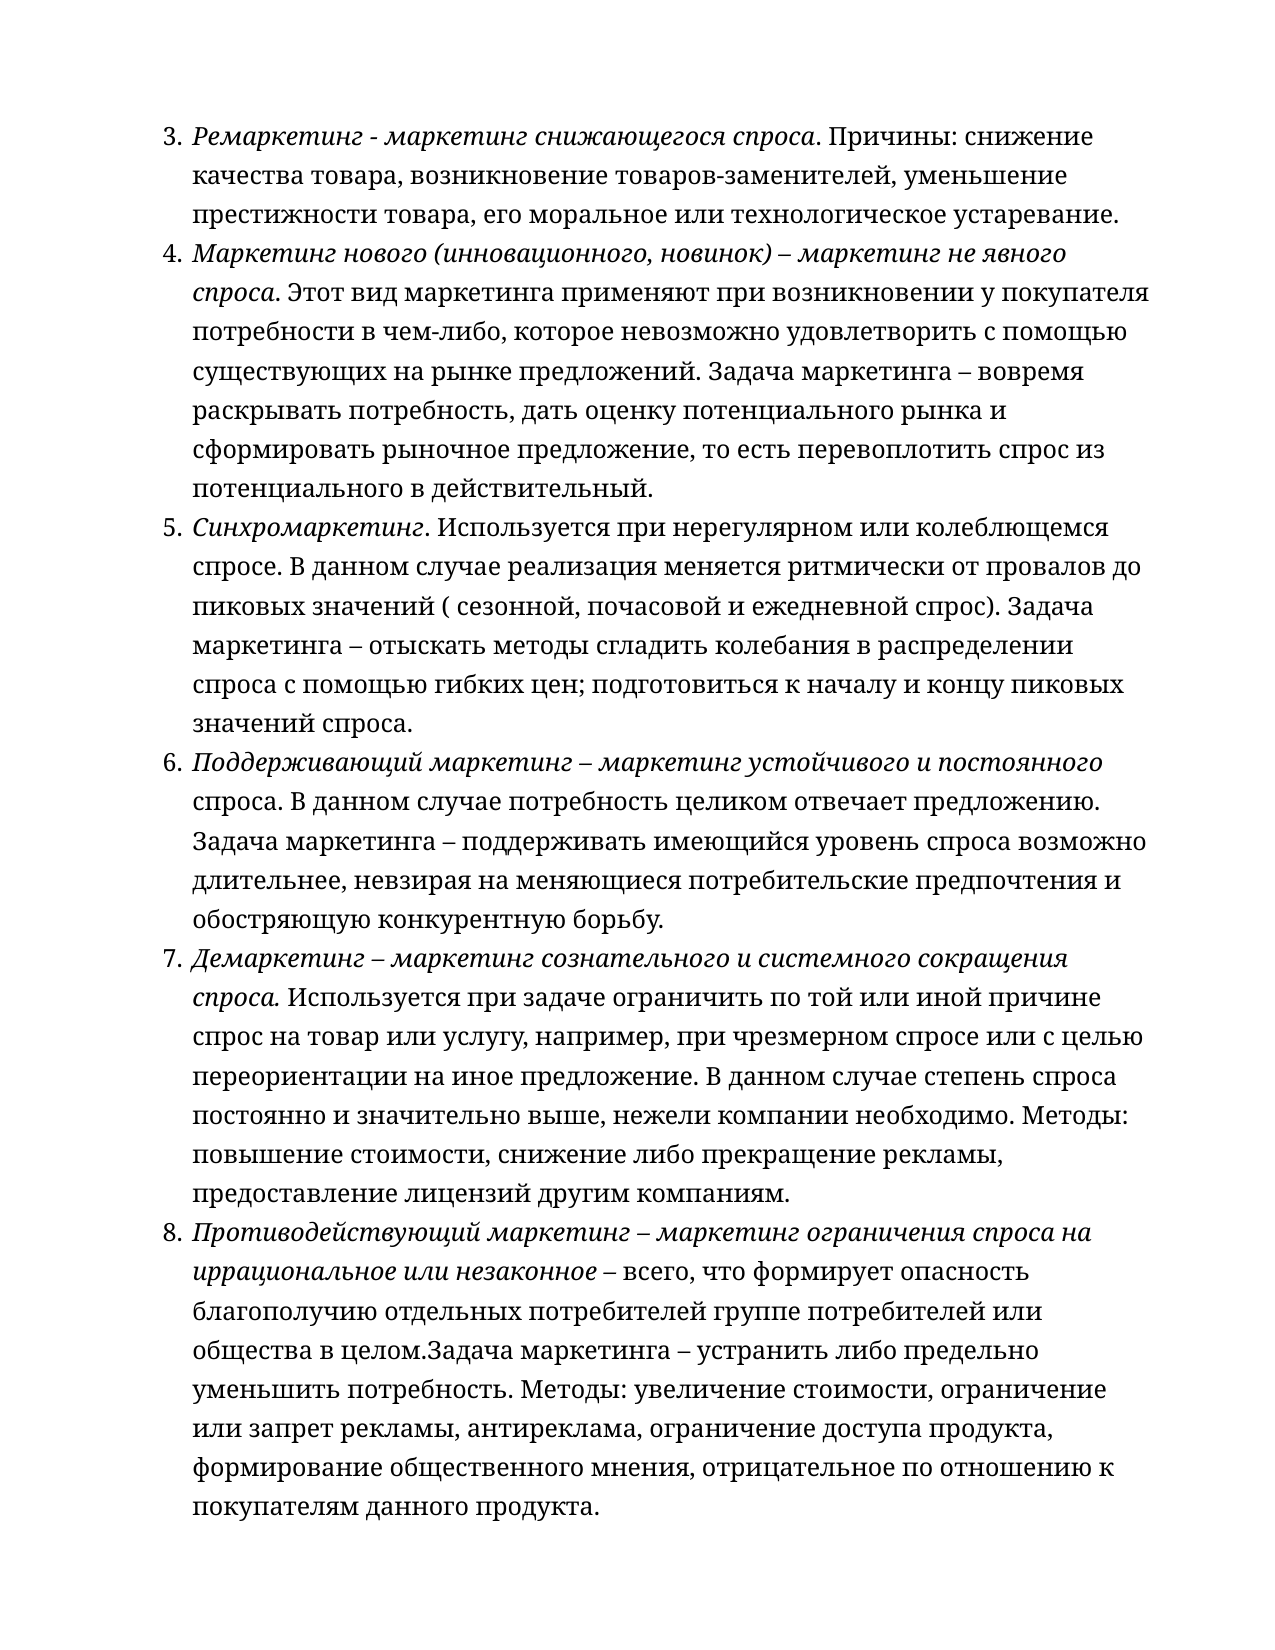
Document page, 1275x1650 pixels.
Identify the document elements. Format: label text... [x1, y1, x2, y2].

list Противодействующий маркетинг – маркетинг ограничения спроса на иррациональное или незаконное – всего, что формирует опасность благополучию отдельных потребителей группе потребителей или общества в целом.Задача маркетинга – устранить либо предельно уменьшить потребность. Методы: увеличение стоимости, ограничение или запрет рекламы, антиреклама, ограничение доступа продукта, формирование общественного мнения, отрицательное по отношению к покупателям данного продукта. [162, 1215, 1157, 1523]
list Поддерживающий маркетинг – маркетинг устойчивого и постоянного спроса. В данном случае потребность целиком отвечает предложению. Задача маркетинга – поддерживать имеющийся уровень спроса возможно длительнее, невзирая на меняющиеся потребительские предпочтения и обостряющую конкурентную борьбу. [162, 745, 1157, 936]
list Ремаркетинг - маркетинг снижающегося спроса. Причины: снижение качества товара, возникновение товаров-заменителей, уменьшение престижности товара, его моральное или технологическое устаревание. [162, 118, 1157, 231]
list Синхромаркетинг. Используется при нерегулярном или колеблющемся спросе. В данном случае реализация меняется ритмически от провалов до пиковых значений ( сезонной, почасовой и ежедневной спрос). Задача маркетинга – отыскать методы сгладить колебания в распределении спроса с помощью гибких цен; подготовиться к началу и концу пиковых значений спроса. [162, 510, 1157, 740]
list Маркетинг нового (инновационного, новинок) – маркетинг не явного спроса. Этот вид маркетинга применяют при возникновении у покупателя потребности в чем-либо, которое невозможно удовлетворить с помощью существующих на рынке предложений. Задача маркетинга – вовремя раскрывать потребность, дать оценку потенциального рынка и сформировать рыночное предложение, то есть перевоплотить спрос из потенциального в действительный. [162, 236, 1157, 505]
list Демаркетинг – маркетинг сознательного и системного сокращения спроса. Используется при задаче ограничить по той или иной причине спрос на товар или услугу, например, при чрезмерном спросе или с целью переориентации на иное предложение. В данном случае степень спроса постоянно и значительно выше, нежели компании необходимо. Методы: повышение стоимости, снижение либо прекращение рекламы, предоставление лицензий другим компаниям. [162, 941, 1157, 1210]
